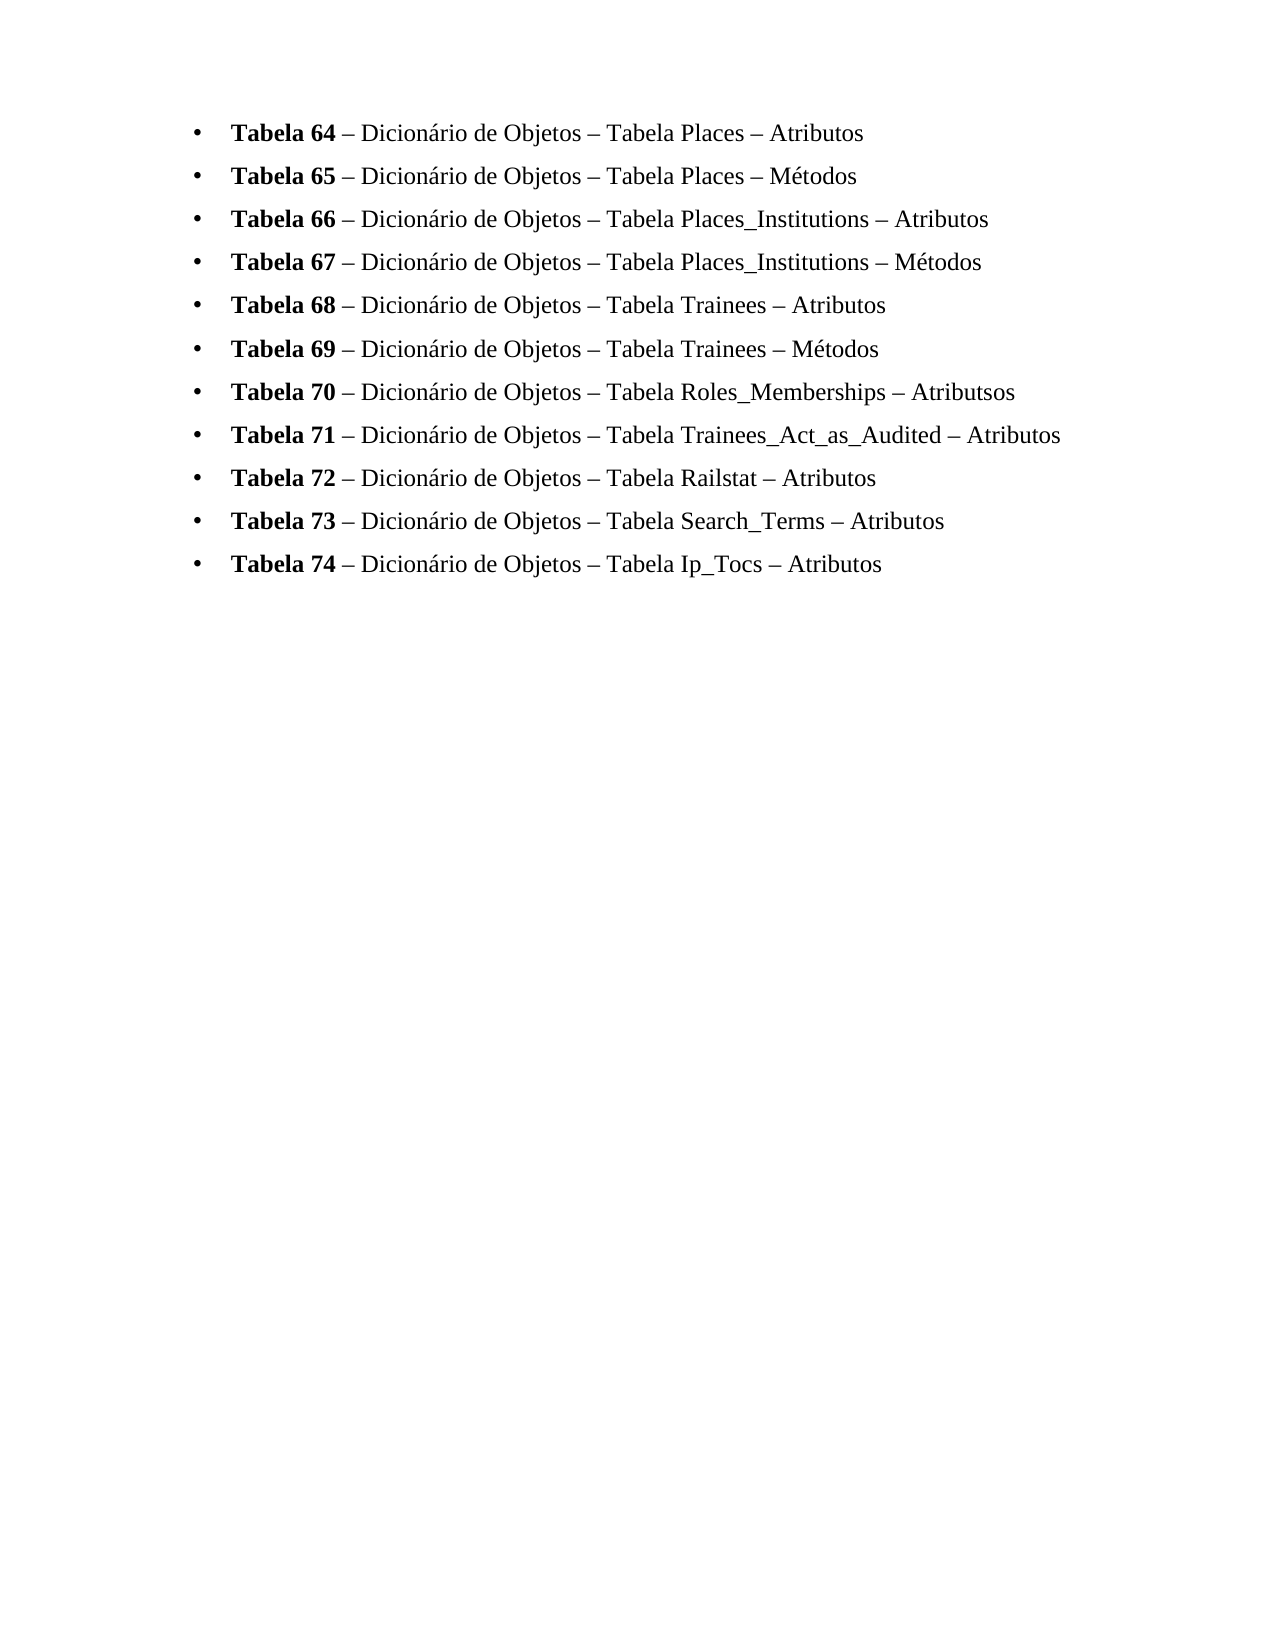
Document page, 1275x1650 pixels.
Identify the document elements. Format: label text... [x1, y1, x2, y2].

list Tabela 69 – Dicionário de Objetos – Tabela Trainees – Métodos [193, 334, 1157, 362]
list Tabela 65 – Dicionário de Objetos – Tabela Places – Métodos [193, 161, 1157, 190]
list Tabela 73 – Dicionário de Objetos – Tabela Search_Terms – Atributos [193, 506, 1157, 535]
list Tabela 66 – Dicionário de Objetos – Tabela Places_Institutions – Atributos [193, 204, 1157, 233]
list Tabela 71 – Dicionário de Objetos – Tabela Trainees_Act_as_Audited – Atributos [193, 420, 1157, 449]
list Tabela 64 – Dicionário de Objetos – Tabela Places – Atributos [193, 118, 1157, 147]
list Tabela 72 – Dicionário de Objetos – Tabela Railstat – Atributos [193, 463, 1157, 492]
list Tabela 68 – Dicionário de Objetos – Tabela Trainees – Atributos [193, 291, 1157, 319]
list Tabela 70 – Dicionário de Objetos – Tabela Roles_Memberships – Atributsos [193, 377, 1157, 406]
list Tabela 67 – Dicionário de Objetos – Tabela Places_Institutions – Métodos [193, 247, 1157, 276]
list Tabela 74 – Dicionário de Objetos – Tabela Ip_Tocs – Atributos [193, 549, 1157, 578]
